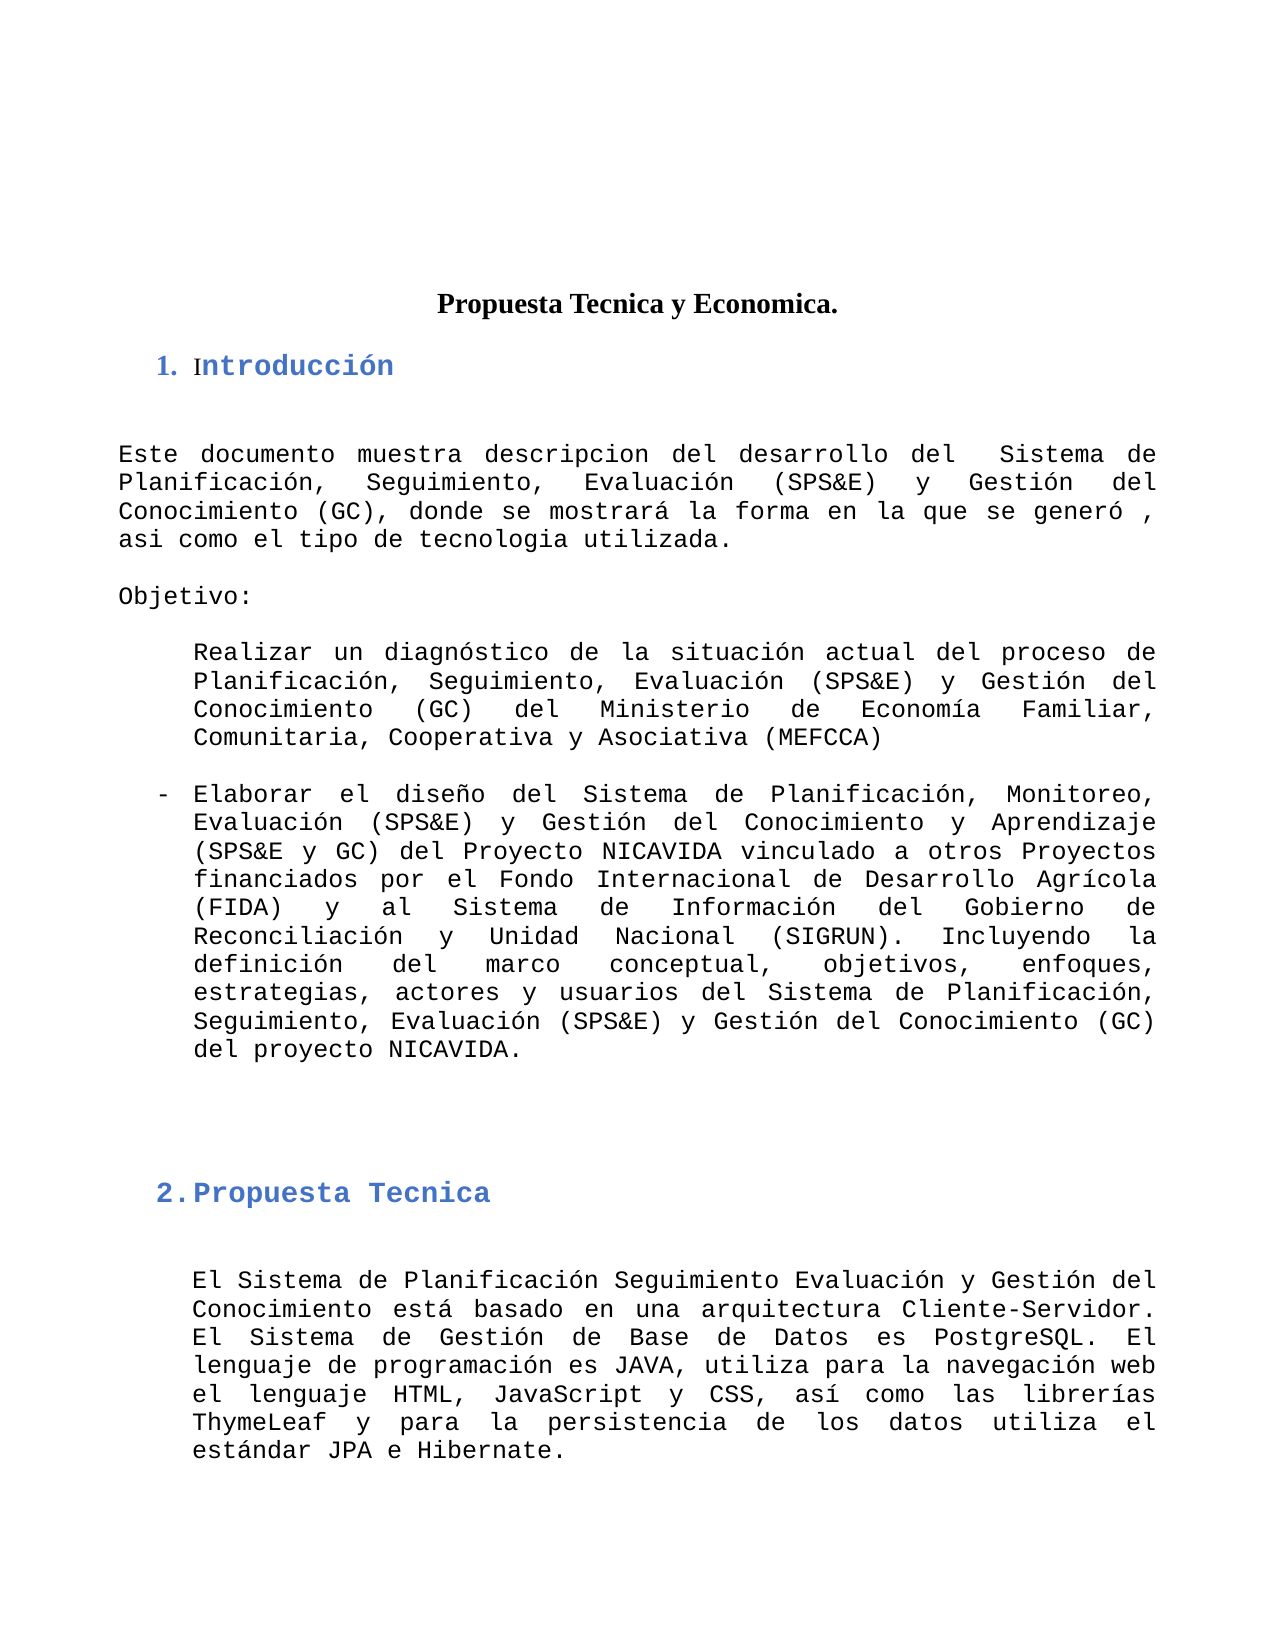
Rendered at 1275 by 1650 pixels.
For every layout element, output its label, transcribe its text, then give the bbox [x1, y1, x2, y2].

text Este documento muestra descripcion del desarrollo del Sistema de Planificación, Seguimiento, Evaluación (SPS&E) y Gestión del Conocimiento (GC), donde se mostrará la forma en la que se generó , asi como el tipo de tecnologia utilizada. [118, 442, 1157, 555]
list Introducción [156, 348, 1157, 384]
list Realizar un diagnóstico de la situación actual del proceso de Planificación, Seguimiento, Evaluación (SPS&E) y Gestión del Conocimiento (GC) del Ministerio de Economía Familiar, Comunitaria, Cooperativa y Asociativa (MEFCCA) [193, 640, 1157, 753]
text Objetivo: [118, 583, 1157, 612]
text Propuesta Tecnica y Economica. [118, 286, 1157, 319]
list Propuesta Tecnica [156, 1178, 1157, 1211]
text El Sistema de Planificación Seguimiento Evaluación y Gestión del Conocimiento está basado en una arquitectura Cliente-Servidor. El Sistema de Gestión de Base de Datos es PostgreSQL. El lenguaje de programación es JAVA, utiliza para la navegación web el lenguaje HTML, JavaScript y CSS, así como las librerías ThymeLeaf y para la persistencia de los datos utiliza el estándar JPA e Hibernate. [192, 1268, 1157, 1466]
list Elaborar el diseño del Sistema de Planificación, Monitoreo, Evaluación (SPS&E) y Gestión del Conocimiento y Aprendizaje (SPS&E y GC) del Proyecto NICAVIDA vinculado a otros Proyectos financiados por el Fondo Internacional de Desarrollo Agrícola (FIDA) y al Sistema de Información del Gobierno de Reconciliación y Unidad Nacional (SIGRUN). Incluyendo la definición del marco conceptual, objetivos, enfoques, estrategias, actores y usuarios del Sistema de Planificación, Seguimiento, Evaluación (SPS&E) y Gestión del Conocimiento (GC) del proyecto NICAVIDA. [156, 782, 1157, 1065]
